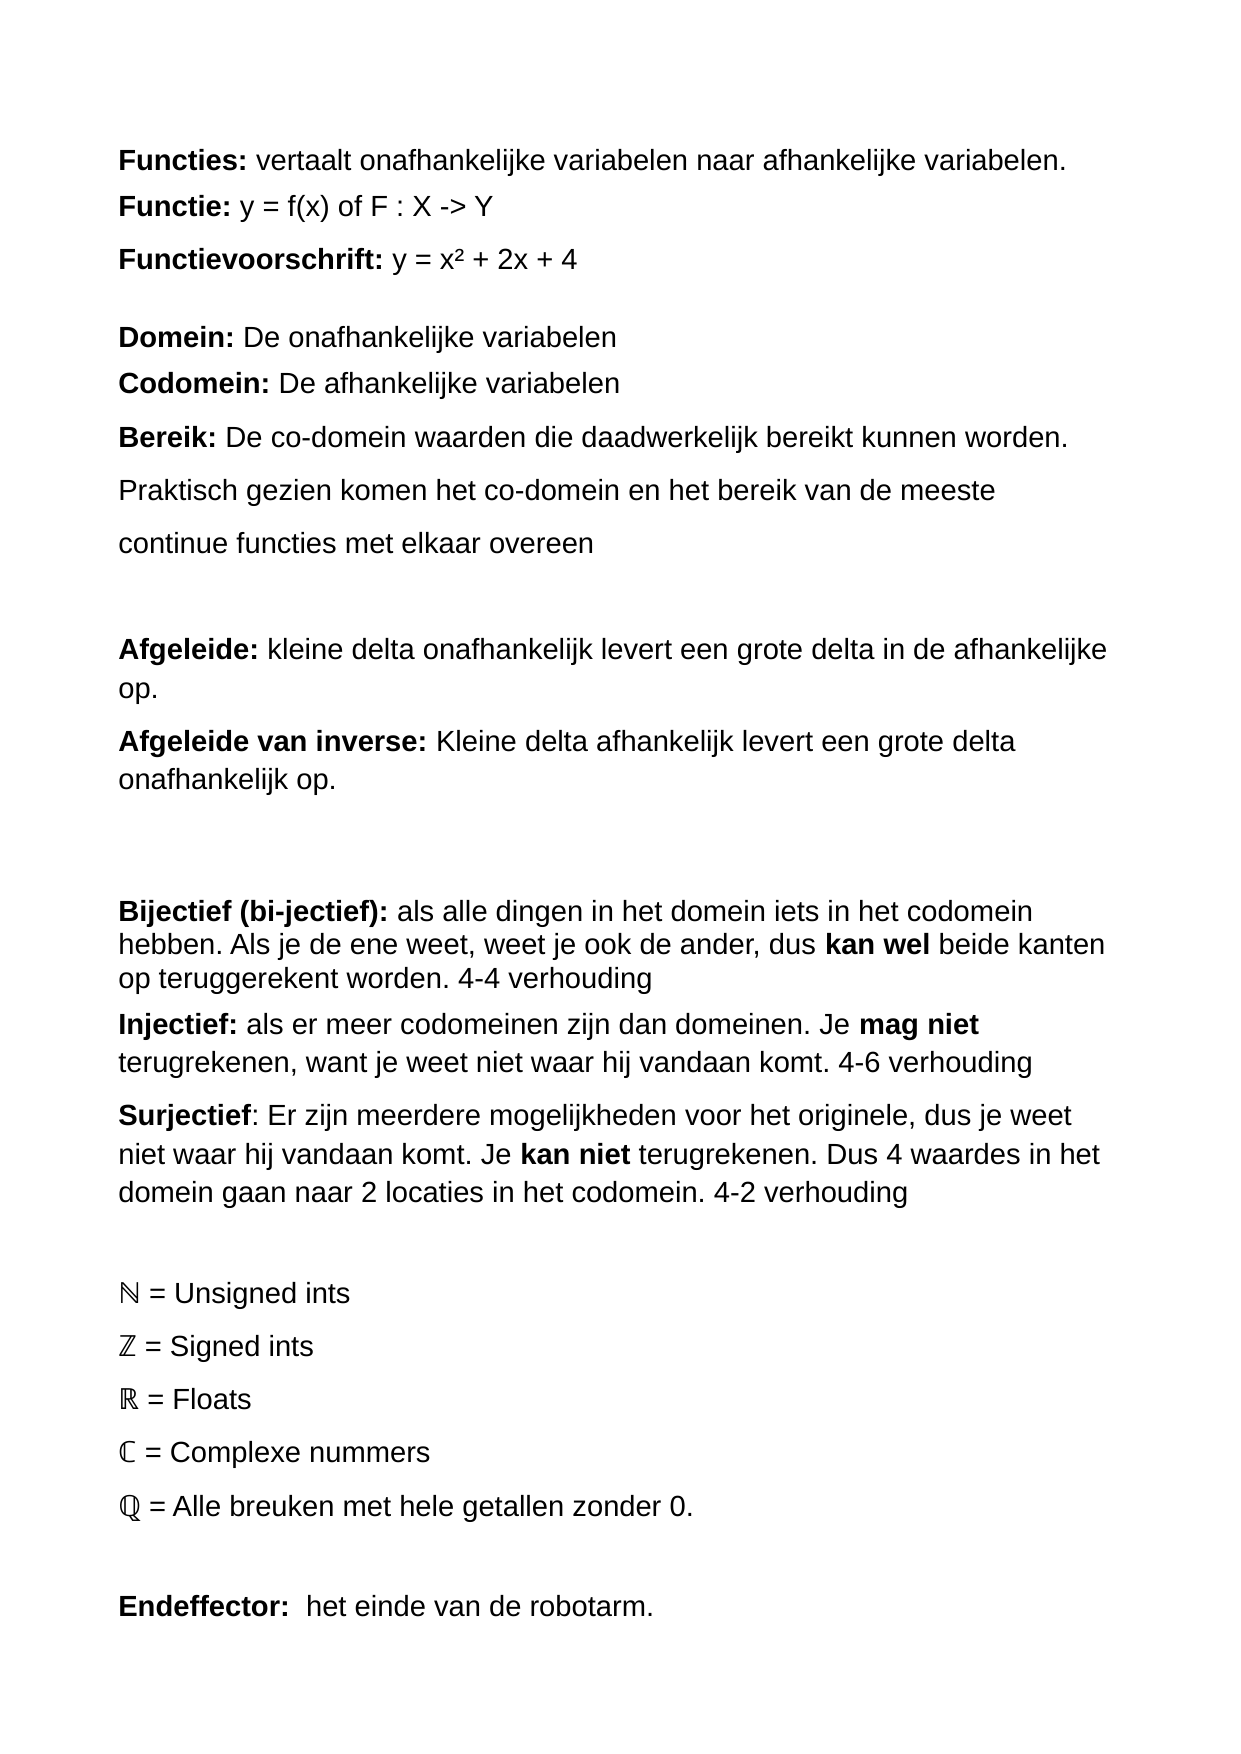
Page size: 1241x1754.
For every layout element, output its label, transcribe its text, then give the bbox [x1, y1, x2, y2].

text ℕ = Unsigned ints [118, 1276, 1122, 1310]
text ℚ = Alle breuken met hele getallen zonder 0. [118, 1489, 1122, 1522]
text Functievoorschrift: y = x² + 2x + 4 [118, 242, 1122, 276]
text ℝ = Floats [118, 1382, 1122, 1416]
text Functie: y = f(x) of F : X -> Y [118, 189, 1122, 223]
subtitle Domein: De onafhankelijke variabelen [118, 320, 1122, 354]
text Codomein: De afhankelijke variabelen [118, 366, 1122, 400]
text ℤ = Signed ints [118, 1329, 1122, 1363]
text Bereik: De co-domein waarden die daadwerkelijk bereikt kunnen worden. [118, 419, 1122, 453]
text Surjectief: Er zijn meerdere mogelijkheden voor het originele, dus je weet niet waar hij vandaan komt. Je kan niet terugrekenen. Dus 4 waardes in het domein gaan naar 2 locaties in het codomein. 4-2 verhouding [118, 1098, 1122, 1209]
text ℂ = Complexe nummers [118, 1436, 1122, 1469]
text Endeffector: het einde van de robotarm. [118, 1589, 1122, 1623]
subtitle Functies: vertaalt onafhankelijke variabelen naar afhankelijke variabelen. [118, 143, 1122, 177]
text Injectief: als er meer codomeinen zijn dan domeinen. Je mag niet terugrekenen, want je weet niet waar hij vandaan komt. 4-6 verhouding [118, 1007, 1122, 1079]
text continue functies met elkaar overeen [118, 526, 1122, 559]
subtitle Bijectief (bi-jectief): als alle dingen in het domein iets in het codomein hebben. Als je de ene weet, weet je ook de ander, dus kan wel beide kanten op teruggerekent worden. 4-4 verhouding [118, 893, 1122, 994]
text Praktisch gezien komen het co-domein en het bereik van de meeste [118, 473, 1122, 506]
text Afgeleide: kleine delta onafhankelijk levert een grote delta in de afhankelijke op. [118, 632, 1122, 704]
text Afgeleide van inverse: Kleine delta afhankelijk levert een grote delta onafhankelijk op. [118, 724, 1122, 796]
